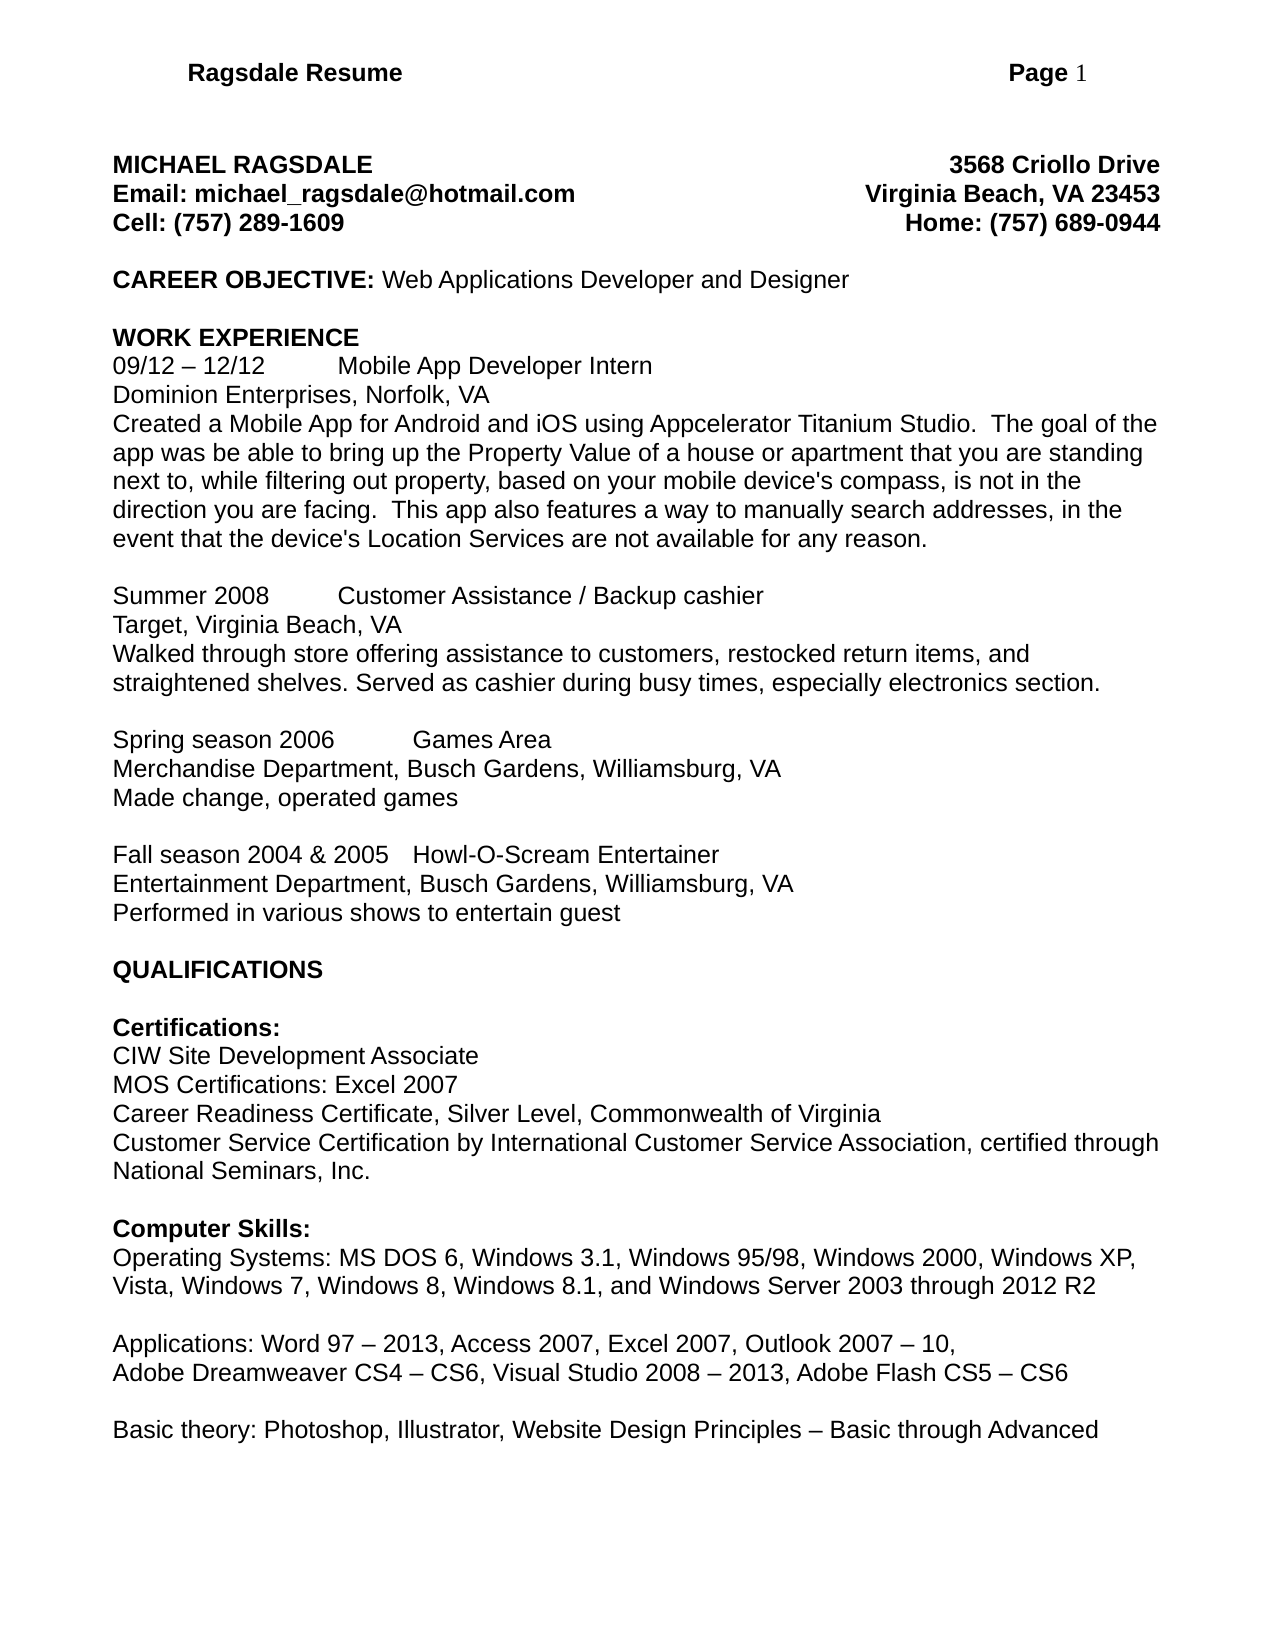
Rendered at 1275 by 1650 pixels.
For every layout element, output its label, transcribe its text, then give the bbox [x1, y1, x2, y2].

text Applications: Word 97 – 2013, Access 2007, Excel 2007, Outlook 2007 – 10, [112, 1329, 1162, 1357]
table_header 3568 Criollo Drive Virginia Beach, VA 23453 Home: (757) 689-0944 [598, 150, 1161, 236]
text WORK EXPERIENCE [112, 322, 1162, 351]
text Walked through store offering assistance to customers, restocked return items, and straightened shelves. Served as cashier during busy times, especially electronics section. [112, 639, 1162, 696]
table_cell [598, 236, 1161, 265]
text Merchandise Department, Busch Gardens, Williamsburg, VA [112, 754, 1162, 782]
text Basic theory: Photoshop, Illustrator, Website Design Principles – Basic through Advanced [112, 1415, 1162, 1444]
text Adobe Dreamweaver CS4 – CS6, Visual Studio 2008 – 2013, Adobe Flash CS5 – CS6 [112, 1357, 1162, 1386]
text Made change, operated games [112, 782, 1162, 811]
text Created a Mobile App for Android and iOS using Appcelerator Titanium Studio. The goal of the app was be able to bring up the Property Value of a house or apartment that you are standing next to, while filtering out property, based on your mobile device's compass, is not in the direction you are facing. This app also features a way to manually search addresses, in the event that the device's Location Services are not available for any reason. [112, 409, 1162, 552]
text Dominion Enterprises, Norfolk, VA [112, 380, 1162, 409]
text Career Readiness Certificate, Silver Level, Commonwealth of Virginia [112, 1099, 1162, 1127]
text Customer Service Certification by International Customer Service Association, certified through National Seminars, Inc. [112, 1127, 1162, 1185]
text CAREER OBJECTIVE: Web Applications Developer and Designer [112, 265, 1162, 294]
text Summer 2008 Customer Assistance / Backup cashier [112, 581, 1162, 610]
text Computer Skills: [112, 1214, 1162, 1242]
text Target, Virginia Beach, VA [112, 610, 1162, 639]
text Certifications: [112, 1012, 1162, 1041]
table_cell [111, 236, 598, 265]
text Spring season 2006 Games Area [112, 725, 1162, 754]
text MOS Certifications: Excel 2007 [112, 1070, 1162, 1099]
text Entertainment Department, Busch Gardens, Williamsburg, VA [112, 869, 1162, 897]
text CIW Site Development Associate [112, 1041, 1162, 1070]
text Operating Systems: MS DOS 6, Windows 3.1, Windows 95/98, Windows 2000, Windows XP, Vista, Windows 7, Windows 8, Windows 8.1, and Windows Server 2003 through 2012 R2 [112, 1242, 1162, 1300]
text Performed in various shows to entertain guest [112, 897, 1162, 926]
table_header MICHAEL RAGSDALE Email: michael_ragsdale@hotmail.com Cell: (757) 289-1609 [111, 150, 598, 236]
text Fall season 2004 & 2005 Howl-O-Scream Entertainer [112, 840, 1162, 869]
text 09/12 – 12/12 Mobile App Developer Intern [112, 351, 1162, 380]
text QUALIFICATIONS [112, 955, 1162, 984]
